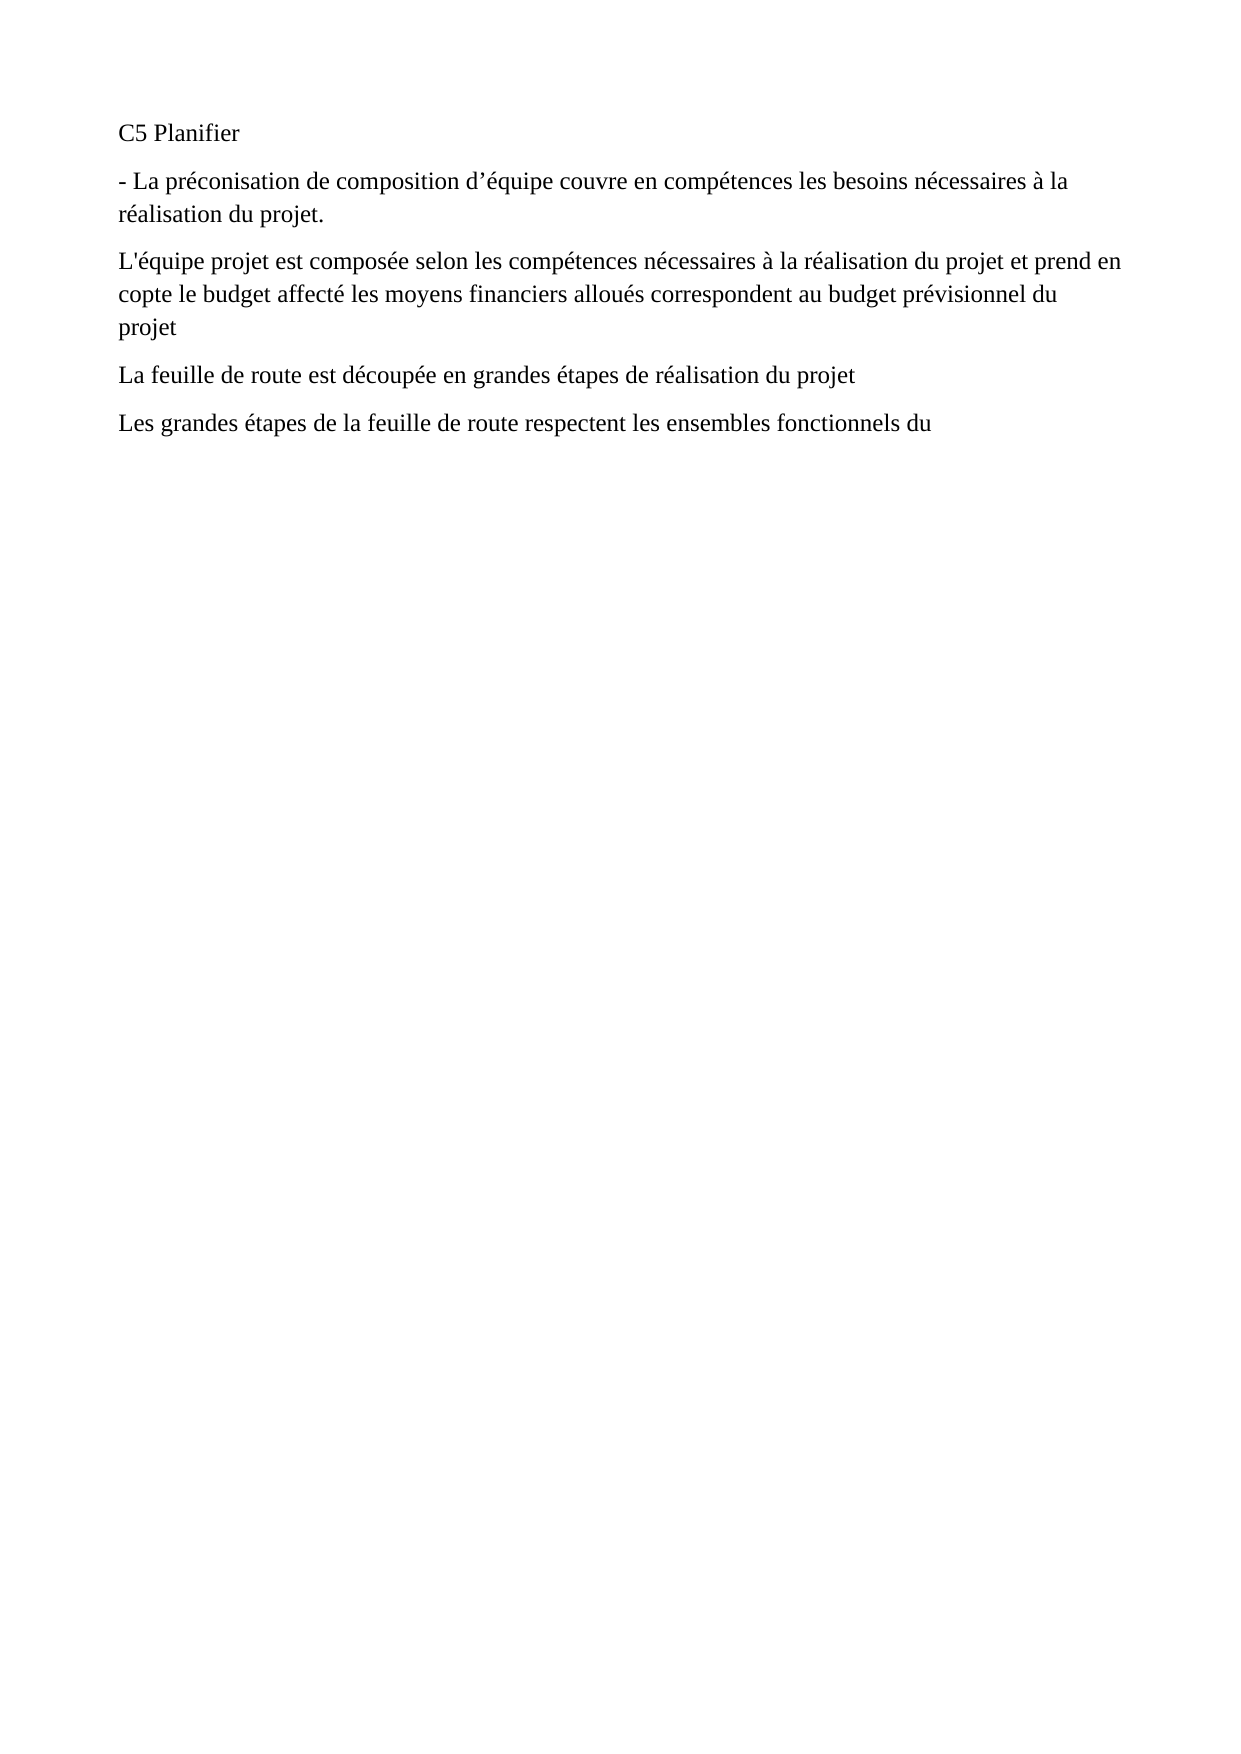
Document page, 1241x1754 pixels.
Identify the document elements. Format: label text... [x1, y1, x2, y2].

text - La préconisation de composition d’équipe couvre en compétences les besoins nécessaires à la réalisation du projet. [118, 166, 1122, 227]
text C5 Planifier [118, 118, 1122, 147]
text La feuille de route est découpée en grandes étapes de réalisation du projet [118, 360, 1122, 389]
text Les grandes étapes de la feuille de route respectent les ensembles fonctionnels du [118, 408, 1122, 436]
text L'équipe projet est composée selon les compétences nécessaires à la réalisation du projet et prend en copte le budget affecté les moyens financiers alloués correspondent au budget prévisionnel du projet [118, 246, 1122, 341]
